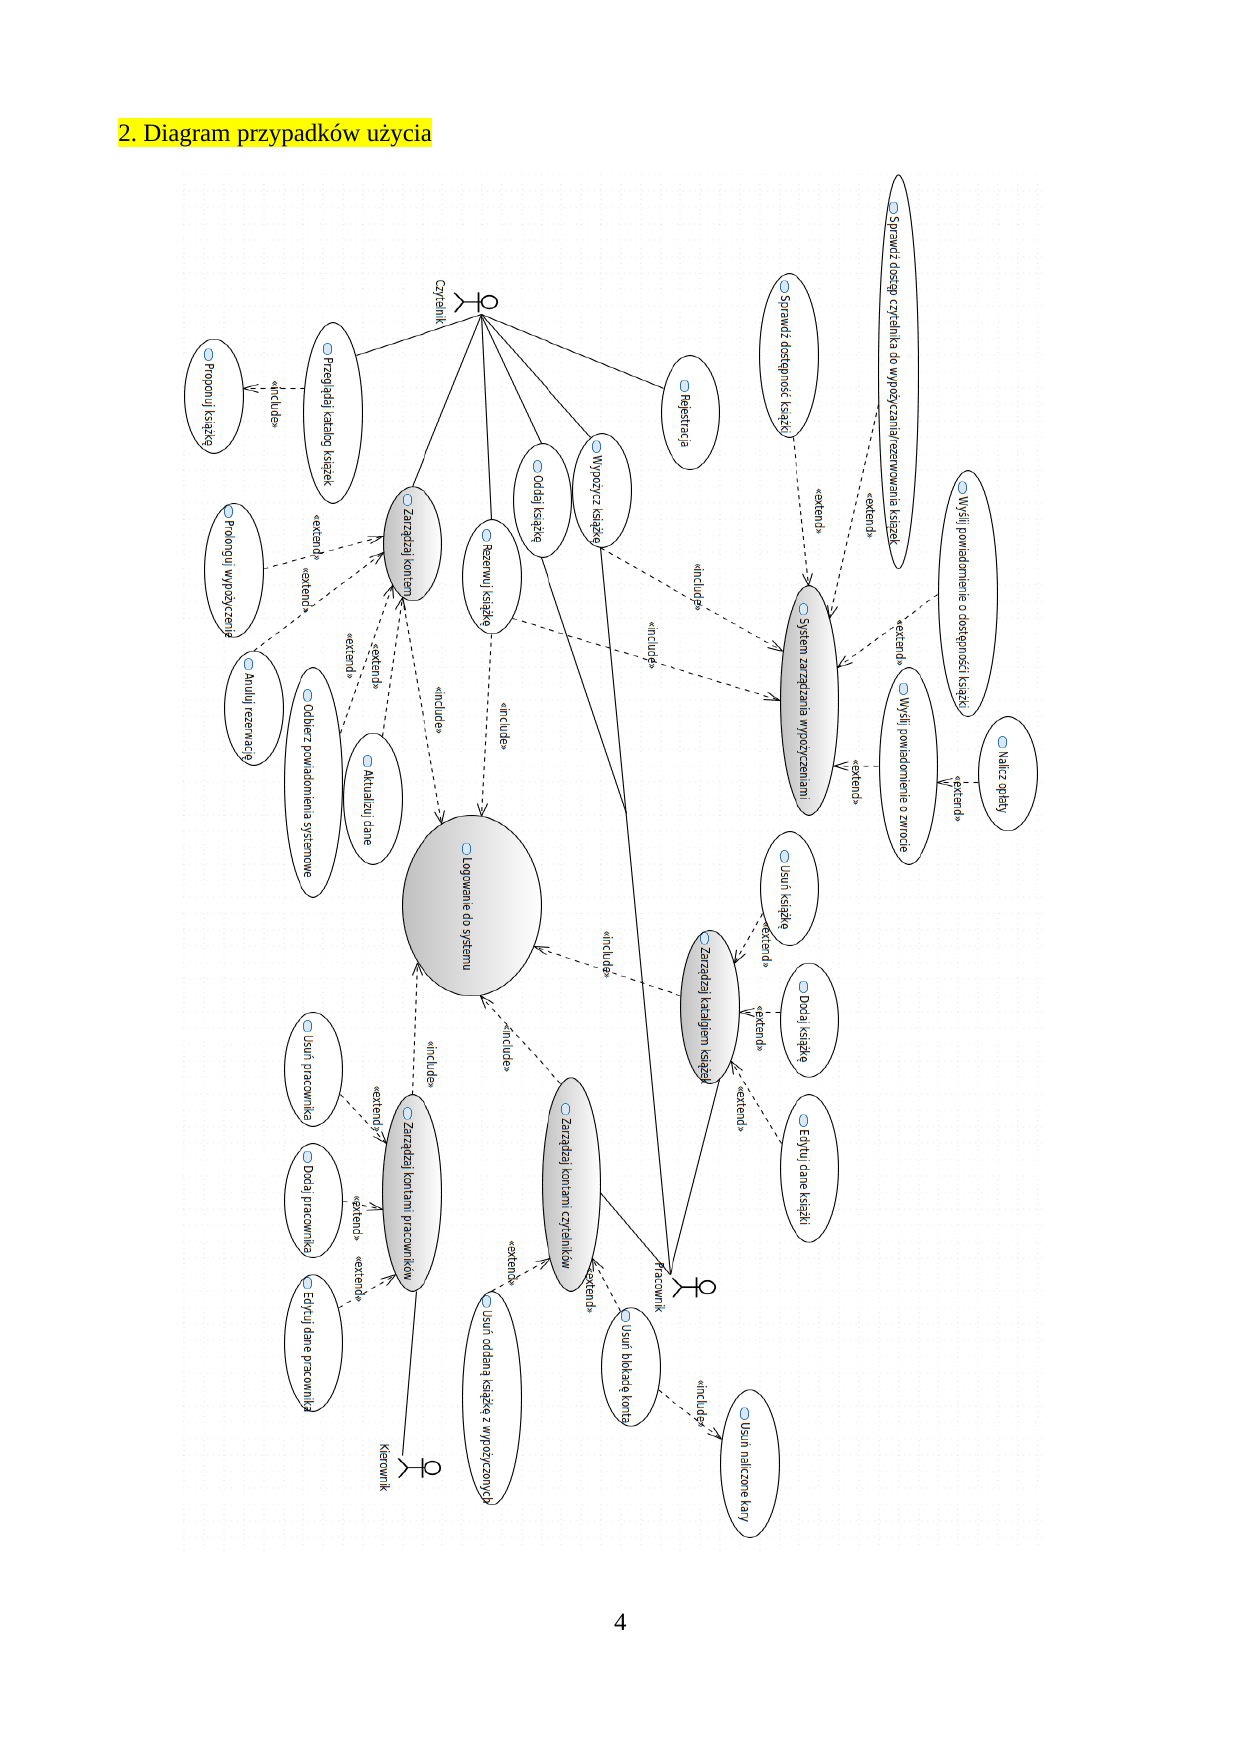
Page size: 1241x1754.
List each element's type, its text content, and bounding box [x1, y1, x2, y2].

text 2. Diagram przypadków użycia [118, 118, 1122, 147]
picture [177, 171, 1044, 1550]
